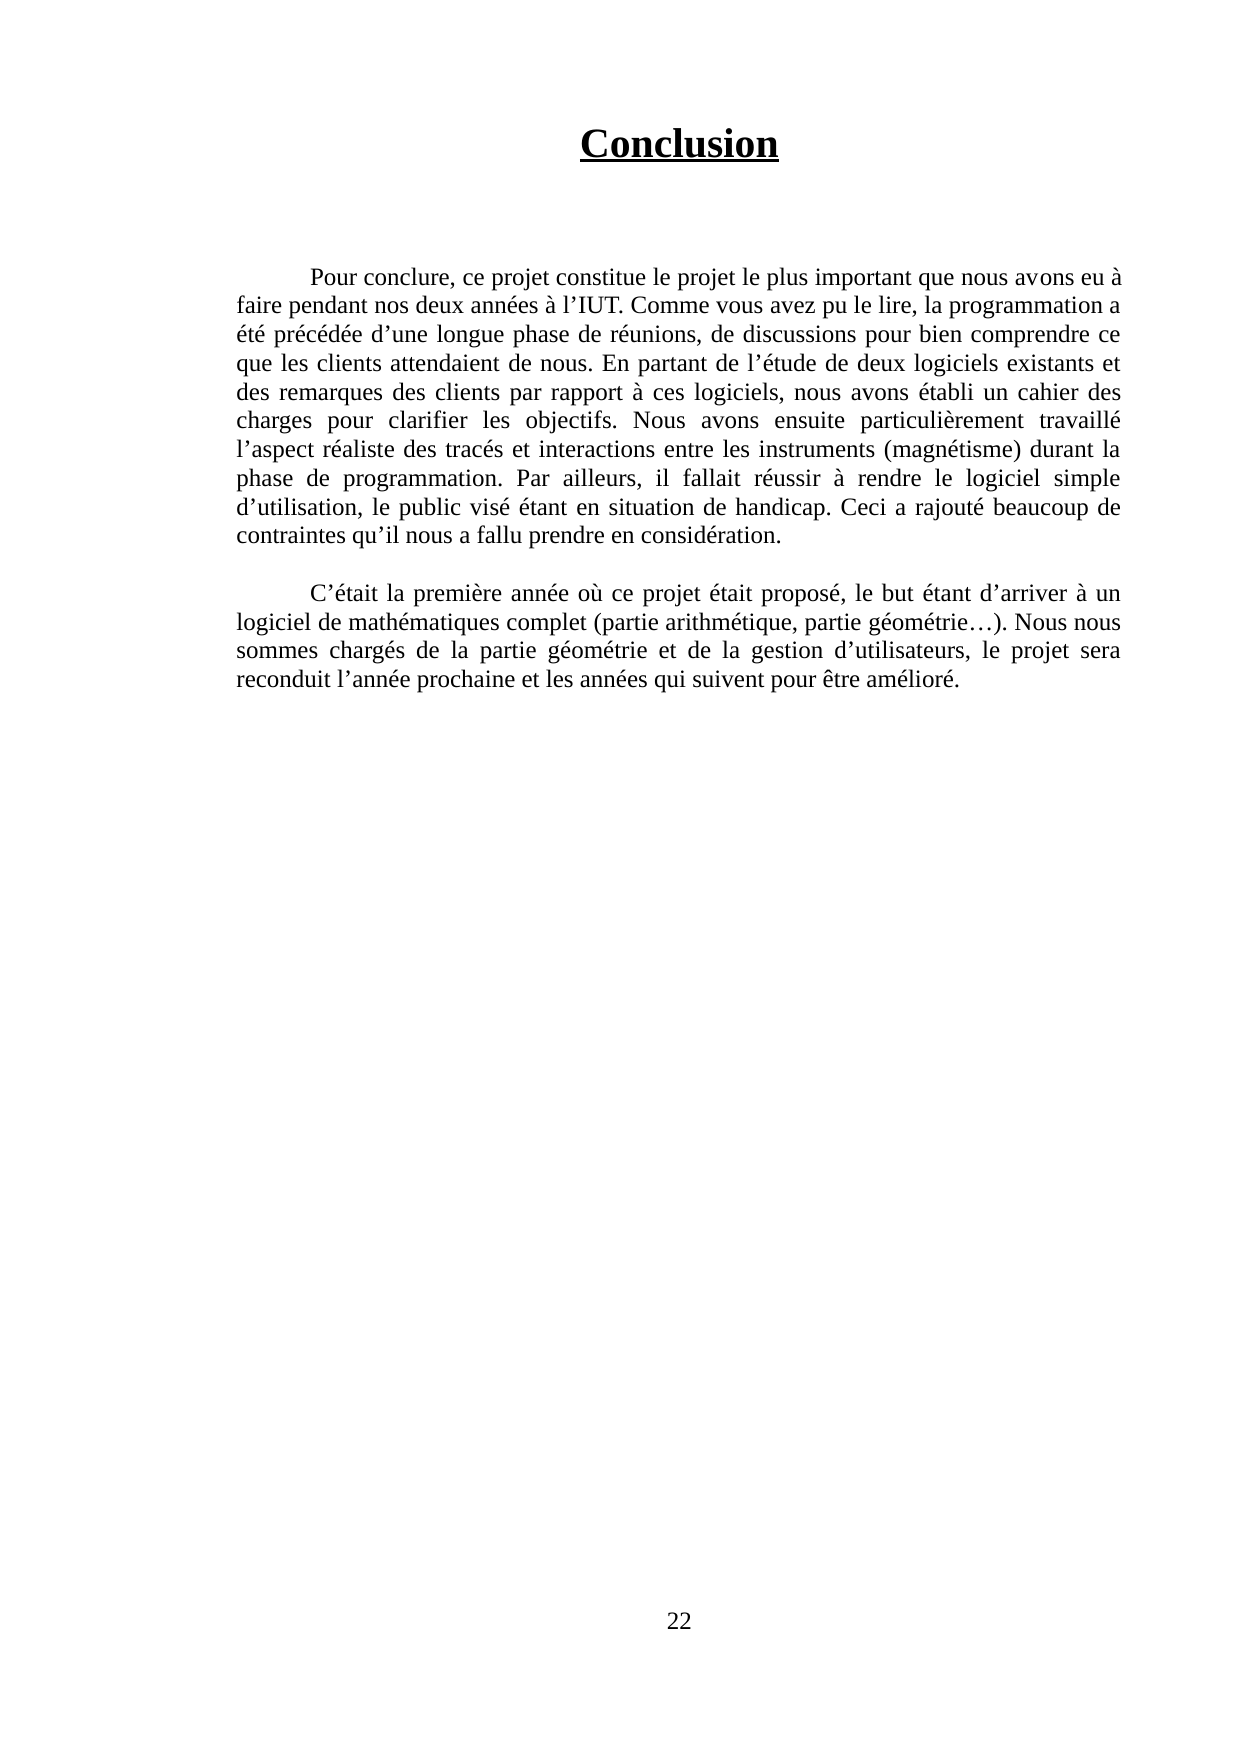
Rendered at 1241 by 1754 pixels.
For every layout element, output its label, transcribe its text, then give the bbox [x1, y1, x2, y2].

text C’était la première année où ce projet était proposé, le but étant d’arriver à un logiciel de mathématiques complet (partie arithmétique, partie géométrie…). Nous nous sommes chargés de la partie géométrie et de la gestion d’utilisateurs, le projet sera reconduit l’année prochaine et les années qui suivent pour être amélioré. [236, 578, 1122, 693]
text Conclusion [236, 118, 1122, 166]
text Pour conclure, ce projet constitue le projet le plus important que nous avons eu à faire pendant nos deux années à l’IUT. Comme vous avez pu le lire, la programmation a été précédée d’une longue phase de réunions, de discussions pour bien comprendre ce que les clients attendaient de nous. En partant de l’étude de deux logiciels existants et des remarques des clients par rapport à ces logiciels, nous avons établi un cahier des charges pour clarifier les objectifs. Nous avons ensuite particulièrement travaillé l’aspect réaliste des tracés et interactions entre les instruments (magnétisme) durant la phase de programmation. Par ailleurs, il fallait réussir à rendre le logiciel simple d’utilisation, le public visé étant en situation de handicap. Ceci a rajouté beaucoup de contraintes qu’il nous a fallu prendre en considération. [236, 262, 1122, 549]
